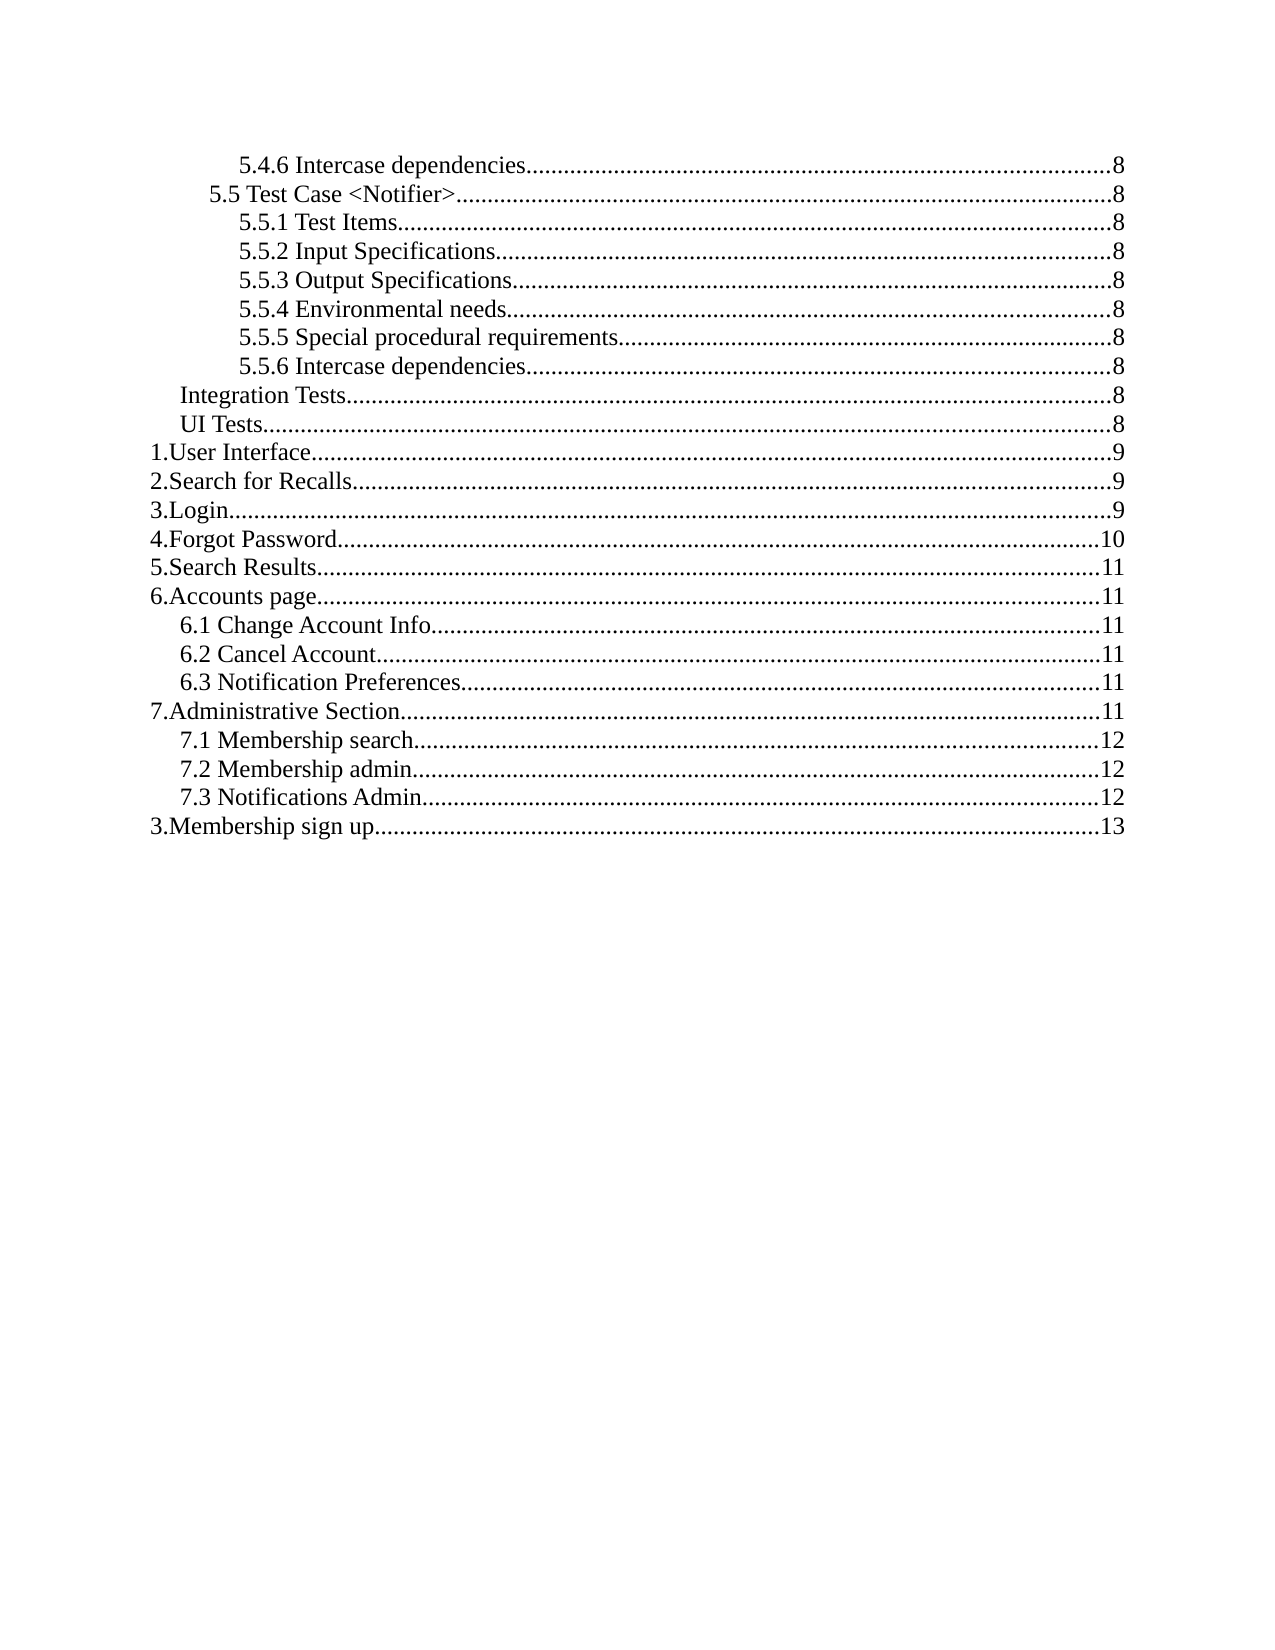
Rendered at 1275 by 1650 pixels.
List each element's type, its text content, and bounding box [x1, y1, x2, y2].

text 6.3 Notification Preferences 11 [179, 667, 1125, 696]
text 5.5 Test Case <Notifier> 8 [209, 179, 1125, 207]
text 7.1 Membership search 12 [179, 725, 1125, 754]
text 7.2 Membership admin 12 [179, 754, 1125, 782]
text 5.5.2 Input Specifications 8 [238, 236, 1125, 265]
text 7.3 Notifications Admin 12 [179, 782, 1125, 811]
text 5.5.3 Output Specifications 8 [238, 265, 1125, 294]
text 5.5.4 Environmental needs 8 [238, 294, 1125, 322]
text 4.Forgot Password 10 [150, 524, 1125, 552]
text 3.Membership sign up 13 [150, 811, 1125, 840]
text 2.Search for Recalls 9 [150, 466, 1125, 495]
text 5.Search Results 11 [150, 552, 1125, 581]
text Integration Tests 8 [179, 380, 1125, 409]
text 6.1 Change Account Info 11 [179, 610, 1125, 639]
text 5.4.6 Intercase dependencies 8 [238, 150, 1125, 179]
text 6.Accounts page 11 [150, 581, 1125, 610]
text 7.Administrative Section 11 [150, 696, 1125, 725]
text 1.User Interface 9 [150, 437, 1125, 466]
text 3.Login 9 [150, 495, 1125, 524]
text UI Tests 8 [179, 409, 1125, 437]
text 6.2 Cancel Account 11 [179, 639, 1125, 667]
text 5.5.1 Test Items 8 [238, 207, 1125, 236]
text 5.5.6 Intercase dependencies 8 [238, 351, 1125, 380]
text 5.5.5 Special procedural requirements 8 [238, 322, 1125, 351]
